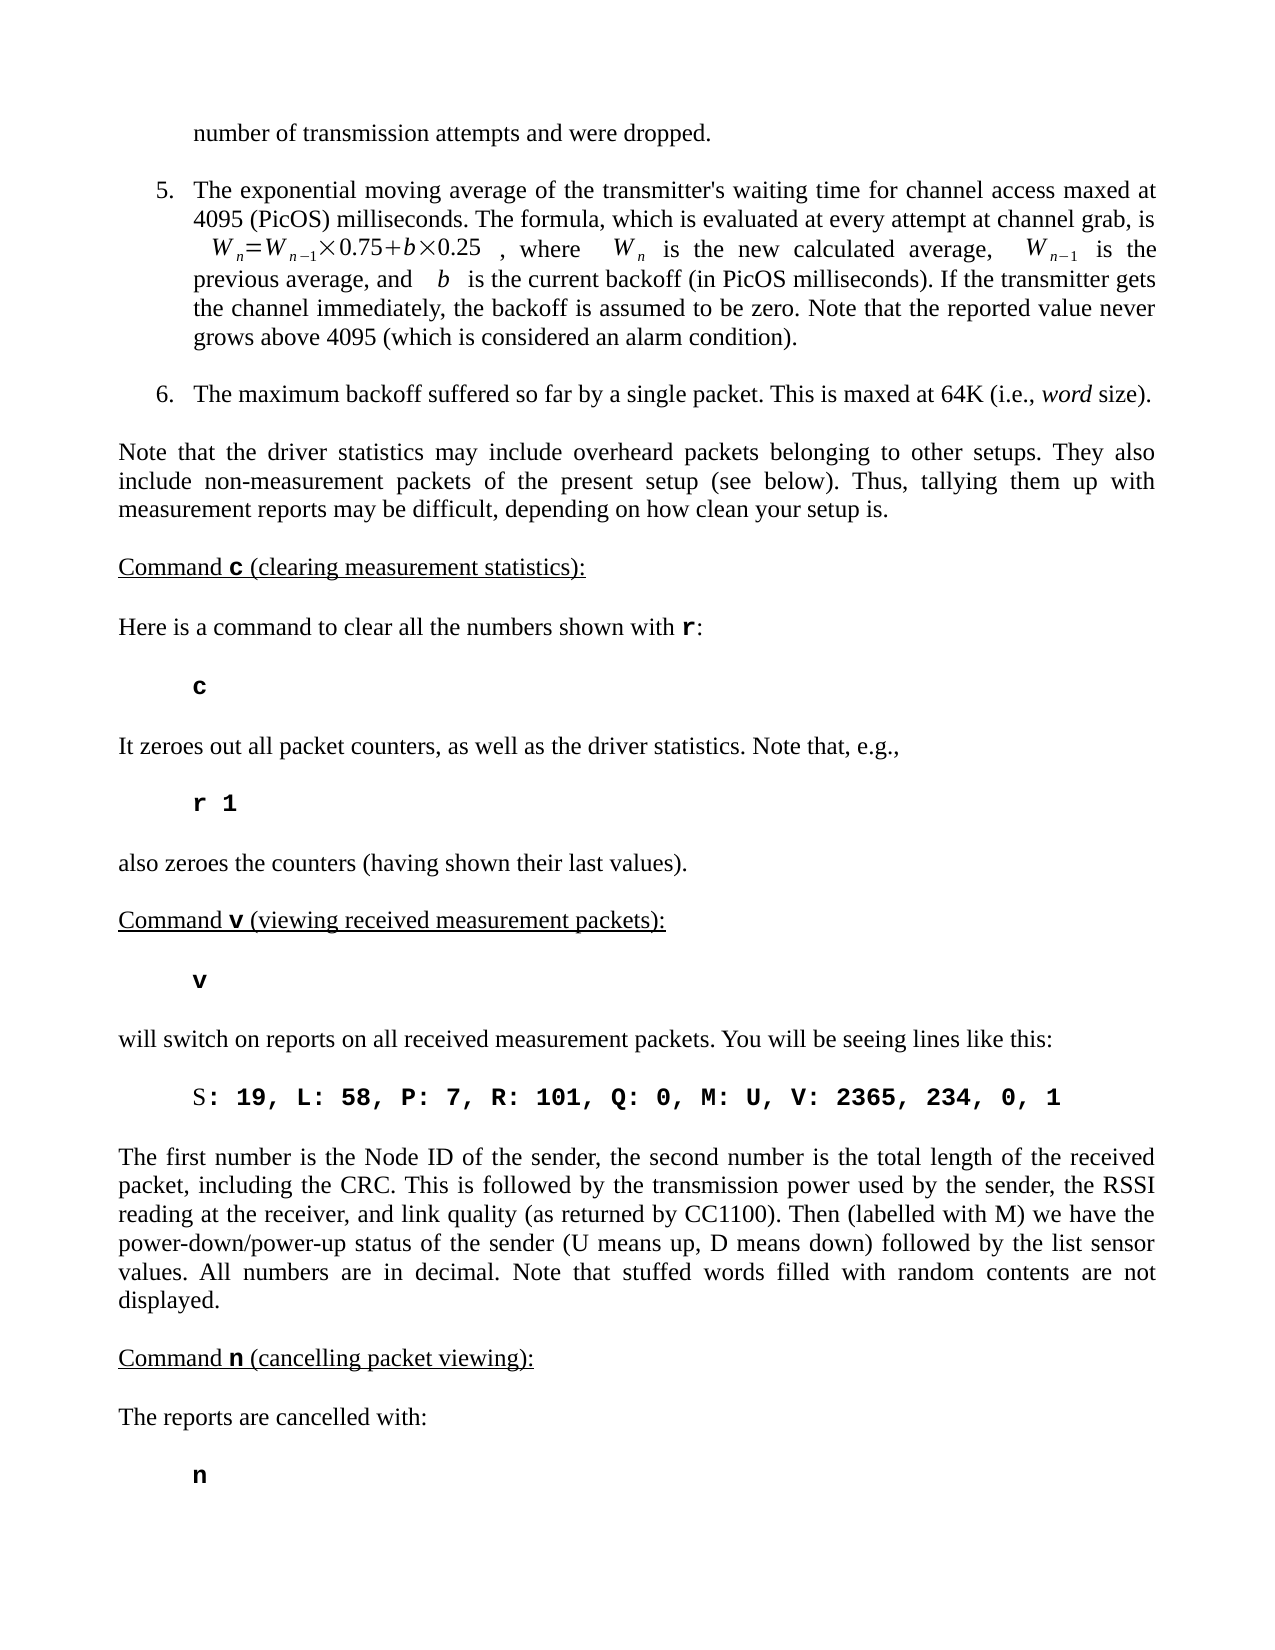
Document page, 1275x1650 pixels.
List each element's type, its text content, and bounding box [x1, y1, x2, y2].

text r 1 [118, 788, 1157, 819]
list The maximum backoff suffered so far by a single packet. This is maxed at 64K (i.e., word size). [156, 379, 1157, 408]
text v [118, 965, 1157, 996]
text Command n (cancelling packet viewing): [118, 1343, 1157, 1374]
text also zeroes the counters (having shown their last values). [118, 848, 1157, 877]
text n [118, 1460, 1157, 1491]
text Command c (clearing measurement statistics): [118, 552, 1157, 583]
text It zeroes out all packet counters, as well as the driver statistics. Note that, e.g., [118, 731, 1157, 759]
text The reports are cancelled with: [118, 1402, 1157, 1431]
text S: 19, L: 58, P: 7, R: 101, Q: 0, M: U, V: 2365, 234, 0, 1 [118, 1082, 1157, 1113]
text Here is a command to clear all the numbers shown with r: [118, 612, 1157, 642]
list number of transmission attempts and were dropped. [156, 118, 1157, 147]
text c [118, 671, 1157, 702]
text Note that the driver statistics may include overheard packets belonging to other setups. They also include non-measurement packets of the present setup (see below). Thus, tallying them up with measurement reports may be difficult, depending on how clean your setup is. [118, 437, 1157, 523]
text Command v (viewing received measurement packets): [118, 905, 1157, 936]
text will switch on reports on all received measurement packets. You will be seeing lines like this: [118, 1024, 1157, 1053]
list The exponential moving average of the transmitter's waiting time for channel access maxed at 4095 (PicOS) milliseconds. The formula, which is evaluated at every attempt at channel grab, is , where is the new calculated average, is the previous average, and is the current backoff (in PicOS milliseconds). If the transmitter gets the channel immediately, the backoff is assumed to be zero. Note that the reported value never grows above 4095 (which is considered an alarm condition). [156, 176, 1157, 351]
text The first number is the Node ID of the sender, the second number is the total length of the received packet, including the CRC. This is followed by the transmission power used by the sender, the RSSI reading at the receiver, and link quality (as returned by CC1100). Then (labelled with M) we have the power-down/power-up status of the sender (U means up, D means down) followed by the list sensor values. All numbers are in decimal. Note that stuffed words filled with random contents are not displayed. [118, 1142, 1157, 1314]
